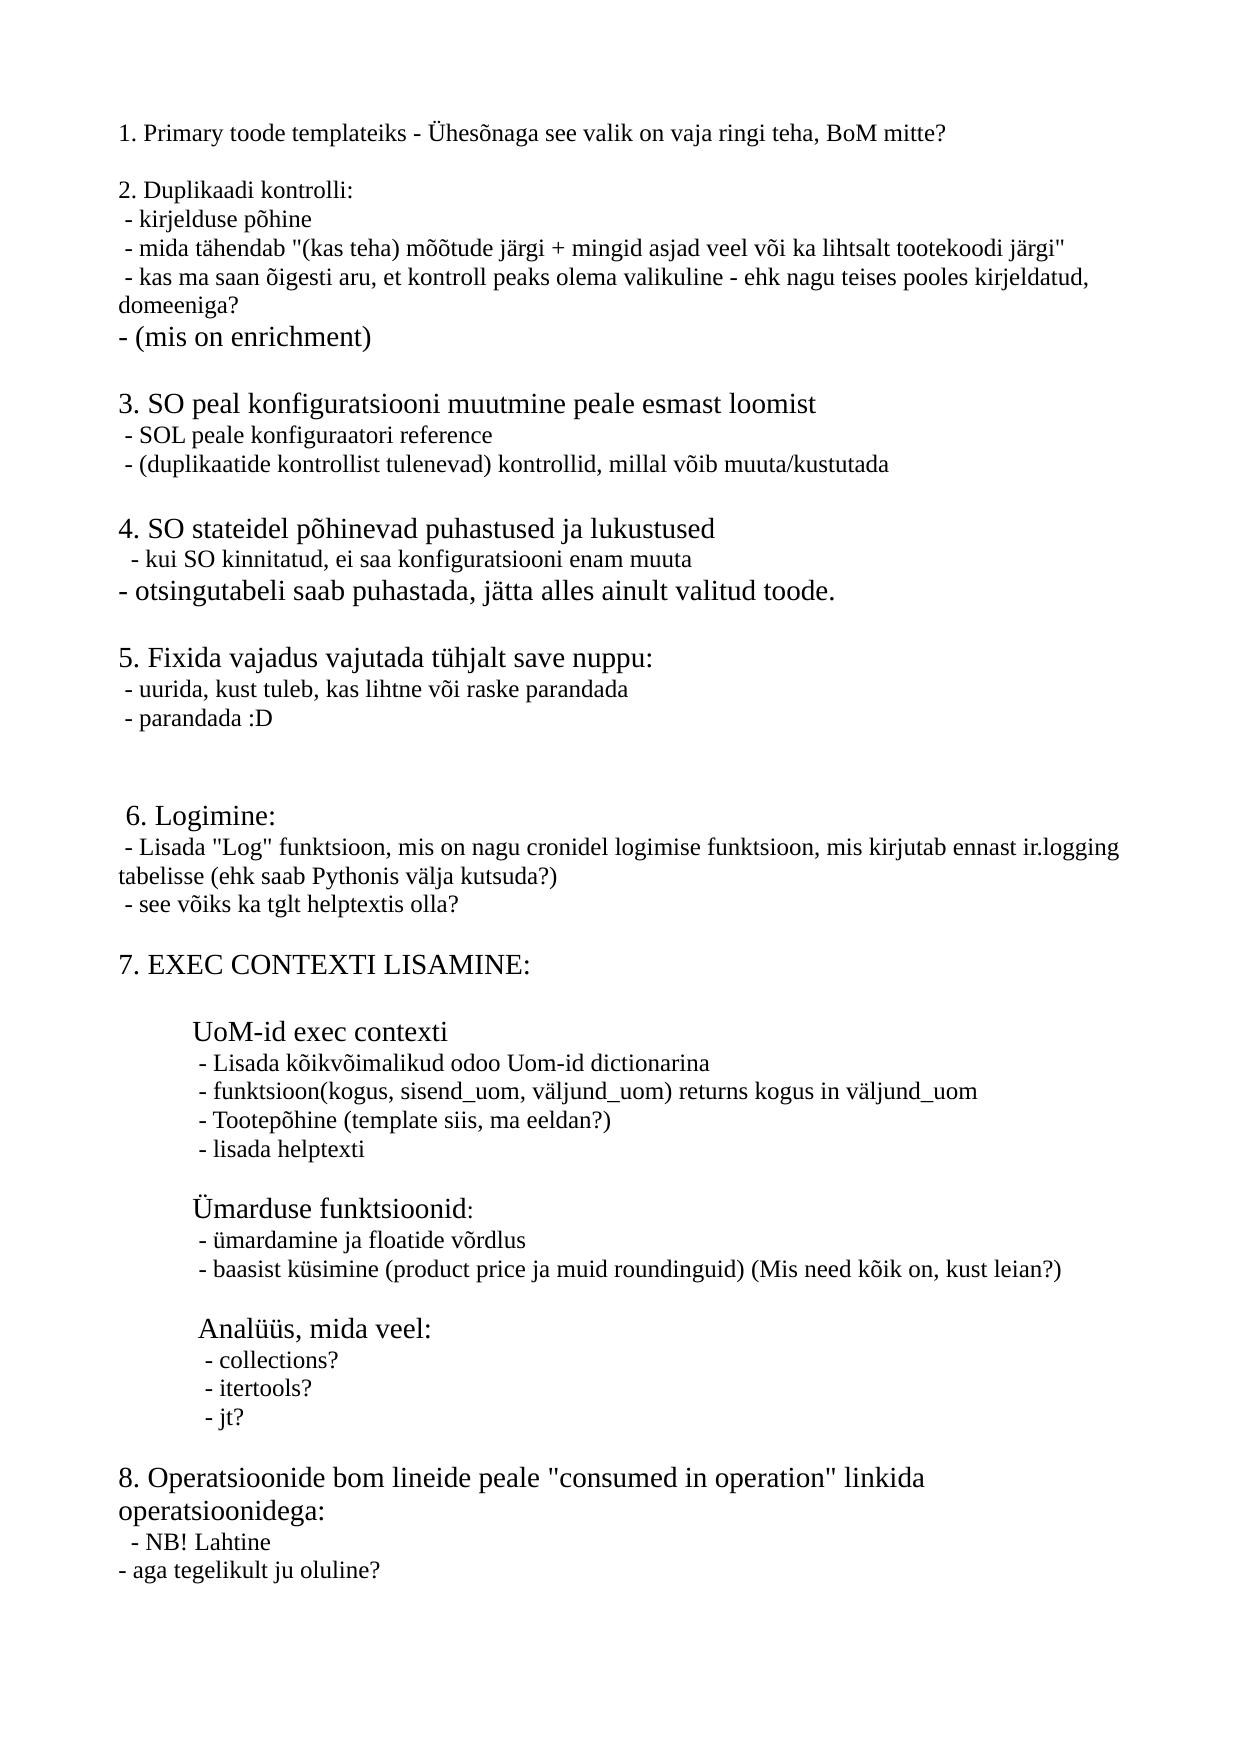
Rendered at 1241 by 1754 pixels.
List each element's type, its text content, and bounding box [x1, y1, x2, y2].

text - itertools? [192, 1373, 1122, 1402]
text - kirjelduse põhine [118, 204, 1122, 233]
text - aga tegelikult ju oluline? [118, 1556, 1122, 1584]
text - (duplikaatide kontrollist tulenevad) kontrollid, millal võib muuta/kustutada [118, 449, 1122, 477]
text 1. Primary toode templateiks - Ühesõnaga see valik on vaja ringi teha, BoM mitte? [118, 118, 1122, 147]
text 3. SO peal konfiguratsiooni muutmine peale esmast loomist [118, 386, 1122, 420]
text 4. SO stateidel põhinevad puhastused ja lukustused [118, 511, 1122, 544]
text - see võiks ka tglt helptextis olla? [118, 889, 1122, 918]
text - kui SO kinnitatud, ei saa konfiguratsiooni enam muuta [118, 544, 1122, 573]
text - uurida, kust tuleb, kas lihtne või raske parandada [118, 674, 1122, 703]
text Analüüs, mida veel: [192, 1311, 1122, 1345]
text - otsingutabeli saab puhastada, jätta alles ainult valitud toode. [118, 573, 1122, 607]
text - collections? [192, 1345, 1122, 1373]
text - kas ma saan õigesti aru, et kontroll peaks olema valikuline - ehk nagu teises pooles kirjeldatud, domeeniga? [118, 262, 1122, 319]
text - Lisada "Log" funktsioon, mis on nagu cronidel logimise funktsioon, mis kirjutab ennast ir.logging tabelisse (ehk saab Pythonis välja kutsuda?) [118, 832, 1122, 889]
text UoM-id exec contexti [192, 1014, 1122, 1048]
text - funktsioon(kogus, sisend_uom, väljund_uom) returns kogus in väljund_uom [192, 1076, 1122, 1105]
text 2. Duplikaadi kontrolli: [118, 176, 1122, 204]
text - baasist küsimine (product price ja muid roundinguid) (Mis need kõik on, kust leian?) [192, 1254, 1122, 1282]
text - parandada :D [118, 703, 1122, 731]
text - Lisada kõikvõimalikud odoo Uom-id dictionarina [192, 1048, 1122, 1076]
text - jt? [192, 1402, 1122, 1431]
text - (mis on enrichment) [118, 319, 1122, 353]
text - SOL peale konfiguraatori reference [118, 420, 1122, 449]
text - mida tähendab "(kas teha) mõõtude järgi + mingid asjad veel või ka lihtsalt tootekoodi järgi" [118, 233, 1122, 262]
text - NB! Lahtine [118, 1527, 1122, 1556]
text - ümardamine ja floatide võrdlus [192, 1225, 1122, 1254]
text 7. EXEC CONTEXTI LISAMINE: [118, 947, 1122, 981]
text - lisada helptexti [192, 1134, 1122, 1163]
text 8. Operatsioonide bom lineide peale "consumed in operation" linkida operatsioonidega: [118, 1460, 1122, 1527]
text 5. Fixida vajadus vajutada tühjalt save nuppu: [118, 640, 1122, 674]
text Ümarduse funktsioonid: [192, 1191, 1122, 1225]
text 6. Logimine: [118, 798, 1122, 832]
text - Tootepõhine (template siis, ma eeldan?) [192, 1105, 1122, 1134]
